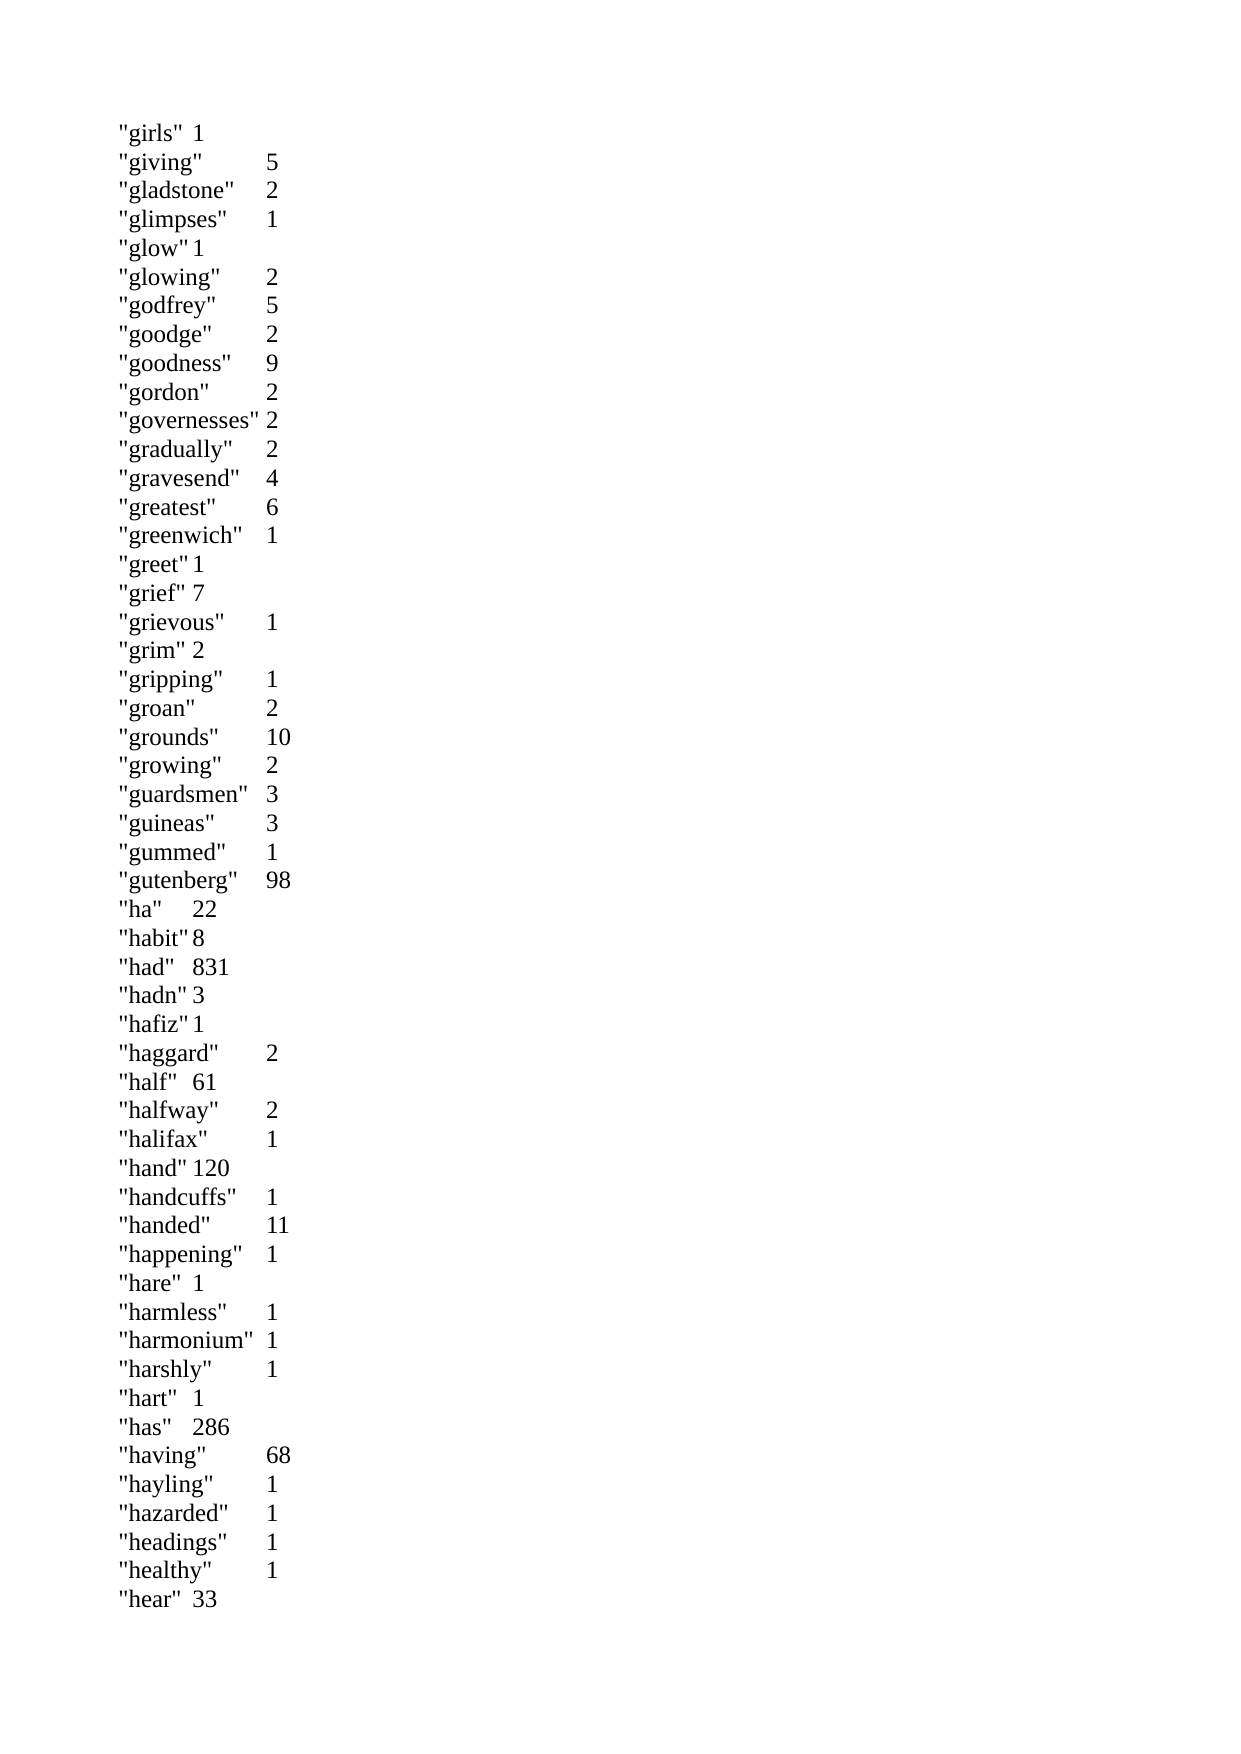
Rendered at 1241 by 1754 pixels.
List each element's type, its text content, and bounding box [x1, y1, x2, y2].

text "guineas" 3 [118, 808, 1122, 837]
text "halifax" 1 [118, 1124, 1122, 1153]
text "handed" 11 [118, 1211, 1122, 1239]
text "gripping" 1 [118, 664, 1122, 693]
text "happening" 1 [118, 1239, 1122, 1268]
text "harmonium" 1 [118, 1326, 1122, 1354]
text "glow" 1 [118, 233, 1122, 262]
text "has" 286 [118, 1412, 1122, 1441]
text "ha" 22 [118, 894, 1122, 923]
text "having" 68 [118, 1441, 1122, 1469]
text "governesses" 2 [118, 406, 1122, 434]
text "halfway" 2 [118, 1096, 1122, 1124]
text "hadn" 3 [118, 981, 1122, 1009]
text "growing" 2 [118, 751, 1122, 779]
text "groan" 2 [118, 693, 1122, 722]
text "girls" 1 [118, 118, 1122, 147]
text "gravesend" 4 [118, 463, 1122, 492]
text "headings" 1 [118, 1527, 1122, 1556]
text "hafiz" 1 [118, 1009, 1122, 1038]
text "gordon" 2 [118, 377, 1122, 406]
text "guardsmen" 3 [118, 779, 1122, 808]
text "glimpses" 1 [118, 204, 1122, 233]
text "healthy" 1 [118, 1556, 1122, 1584]
text "hand" 120 [118, 1153, 1122, 1182]
text "hazarded" 1 [118, 1498, 1122, 1527]
text "greatest" 6 [118, 492, 1122, 521]
text "gradually" 2 [118, 434, 1122, 463]
text "had" 831 [118, 952, 1122, 981]
text "gutenberg" 98 [118, 866, 1122, 894]
text "grief" 7 [118, 578, 1122, 607]
text "grounds" 10 [118, 722, 1122, 751]
text "goodge" 2 [118, 319, 1122, 348]
text "grievous" 1 [118, 607, 1122, 636]
text "hart" 1 [118, 1383, 1122, 1412]
text "greet" 1 [118, 549, 1122, 578]
text "hayling" 1 [118, 1469, 1122, 1498]
text "harshly" 1 [118, 1354, 1122, 1383]
text "gummed" 1 [118, 837, 1122, 866]
text "haggard" 2 [118, 1038, 1122, 1067]
text "harmless" 1 [118, 1297, 1122, 1326]
text "grim" 2 [118, 636, 1122, 664]
text "hear" 33 [118, 1584, 1122, 1613]
text "godfrey" 5 [118, 291, 1122, 319]
text "glowing" 2 [118, 262, 1122, 291]
text "gladstone" 2 [118, 176, 1122, 204]
text "greenwich" 1 [118, 521, 1122, 549]
text "habit" 8 [118, 923, 1122, 952]
text "half" 61 [118, 1067, 1122, 1096]
text "giving" 5 [118, 147, 1122, 176]
text "hare" 1 [118, 1268, 1122, 1297]
text "handcuffs" 1 [118, 1182, 1122, 1211]
text "goodness" 9 [118, 348, 1122, 377]
